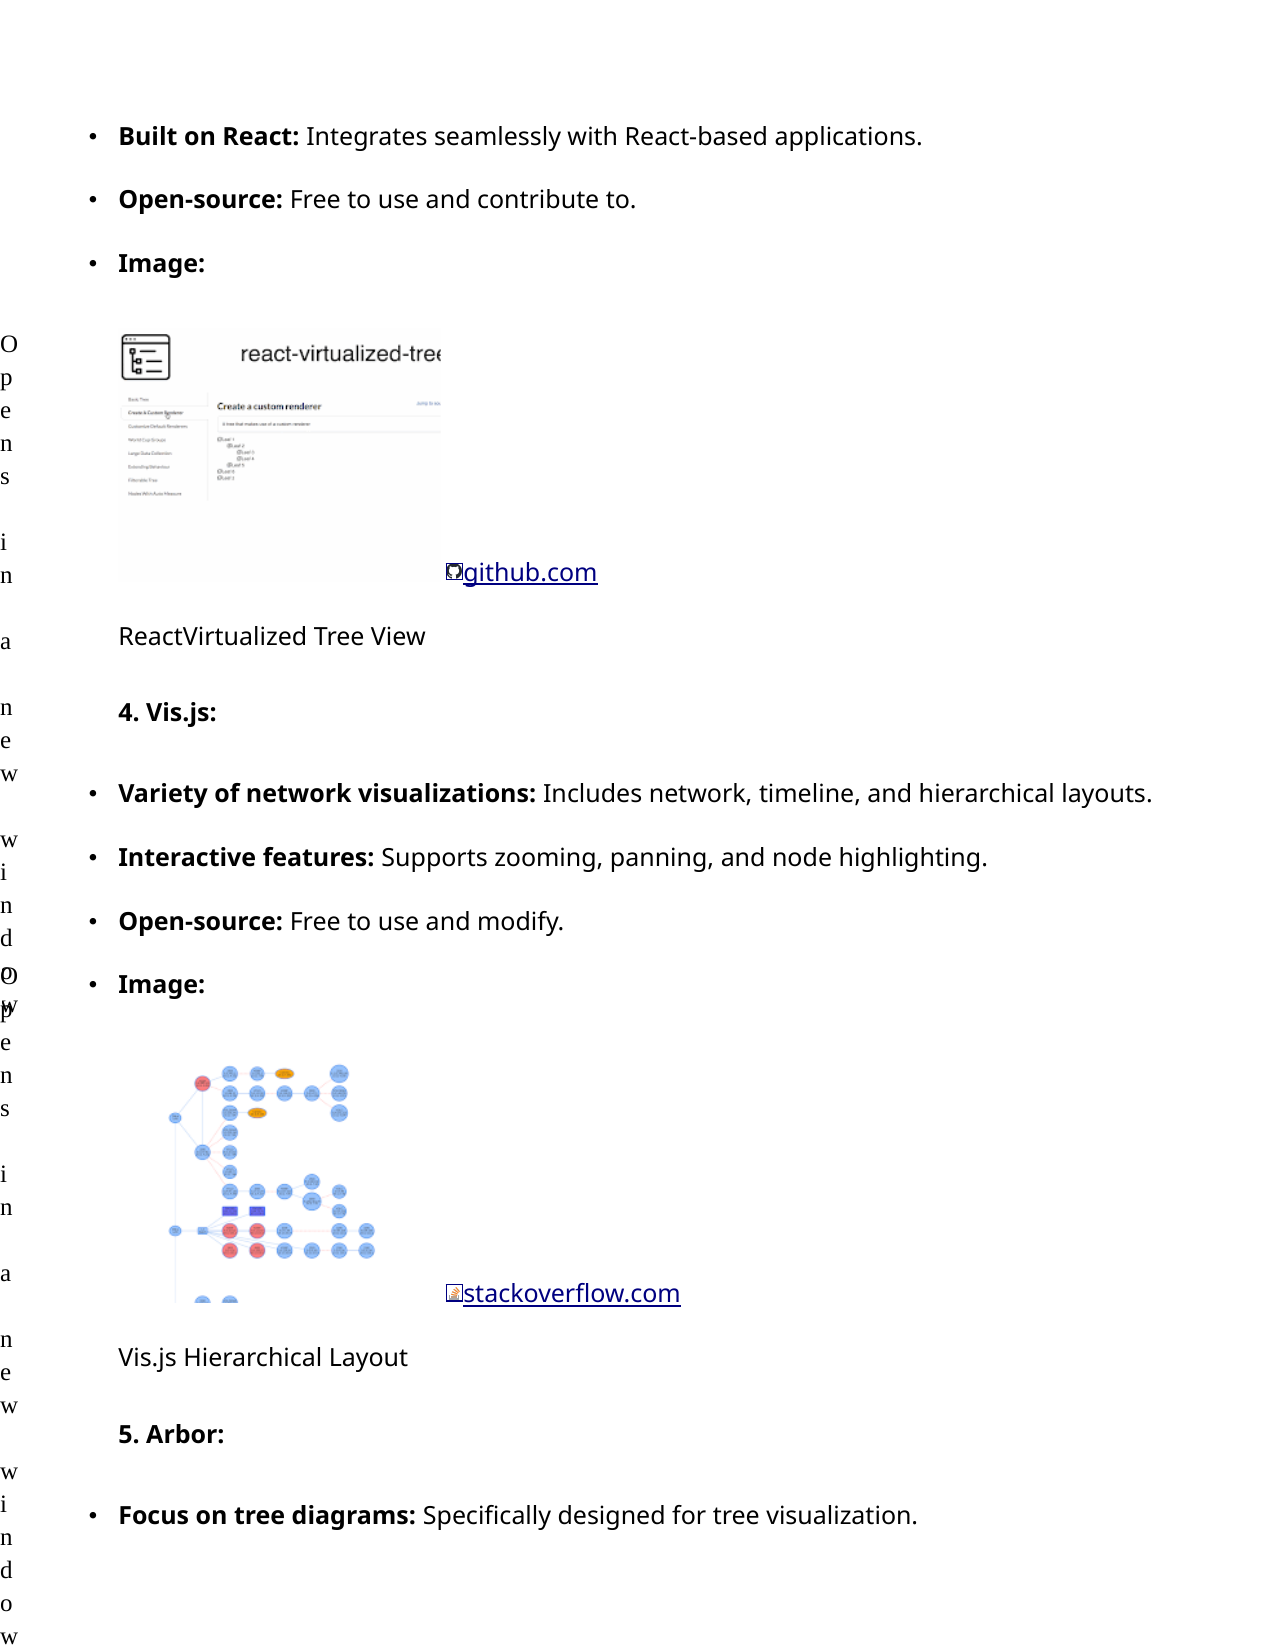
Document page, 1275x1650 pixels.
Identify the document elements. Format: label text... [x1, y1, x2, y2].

list Focus on tree diagrams: Specifically designed for tree visualization. [118, 1498, 1157, 1532]
text 5. Arbor: [118, 1417, 1157, 1451]
picture [447, 564, 462, 579]
picture [118, 328, 441, 582]
list ReactVirtualized Tree View [118, 618, 1157, 653]
picture [447, 1285, 462, 1300]
list github.com [118, 329, 1157, 588]
list Interactive features: Supports zooming, panning, and node highlighting. [118, 840, 1157, 874]
list Open-source: Free to use and modify. [118, 903, 1157, 937]
picture [118, 1050, 441, 1303]
list stackoverflow.com [118, 1050, 1157, 1310]
list Image: [118, 967, 1157, 1001]
list Open-source: Free to use and contribute to. [118, 182, 1157, 216]
list Image: [118, 245, 1157, 279]
list Built on React: Integrates seamlessly with React-based applications. [118, 118, 1157, 152]
list Vis.js Hierarchical Layout [118, 1340, 1157, 1374]
text 4. Vis.js: [118, 695, 1157, 729]
list Variety of network visualizations: Includes network, timeline, and hierarchical layouts. [118, 776, 1157, 810]
